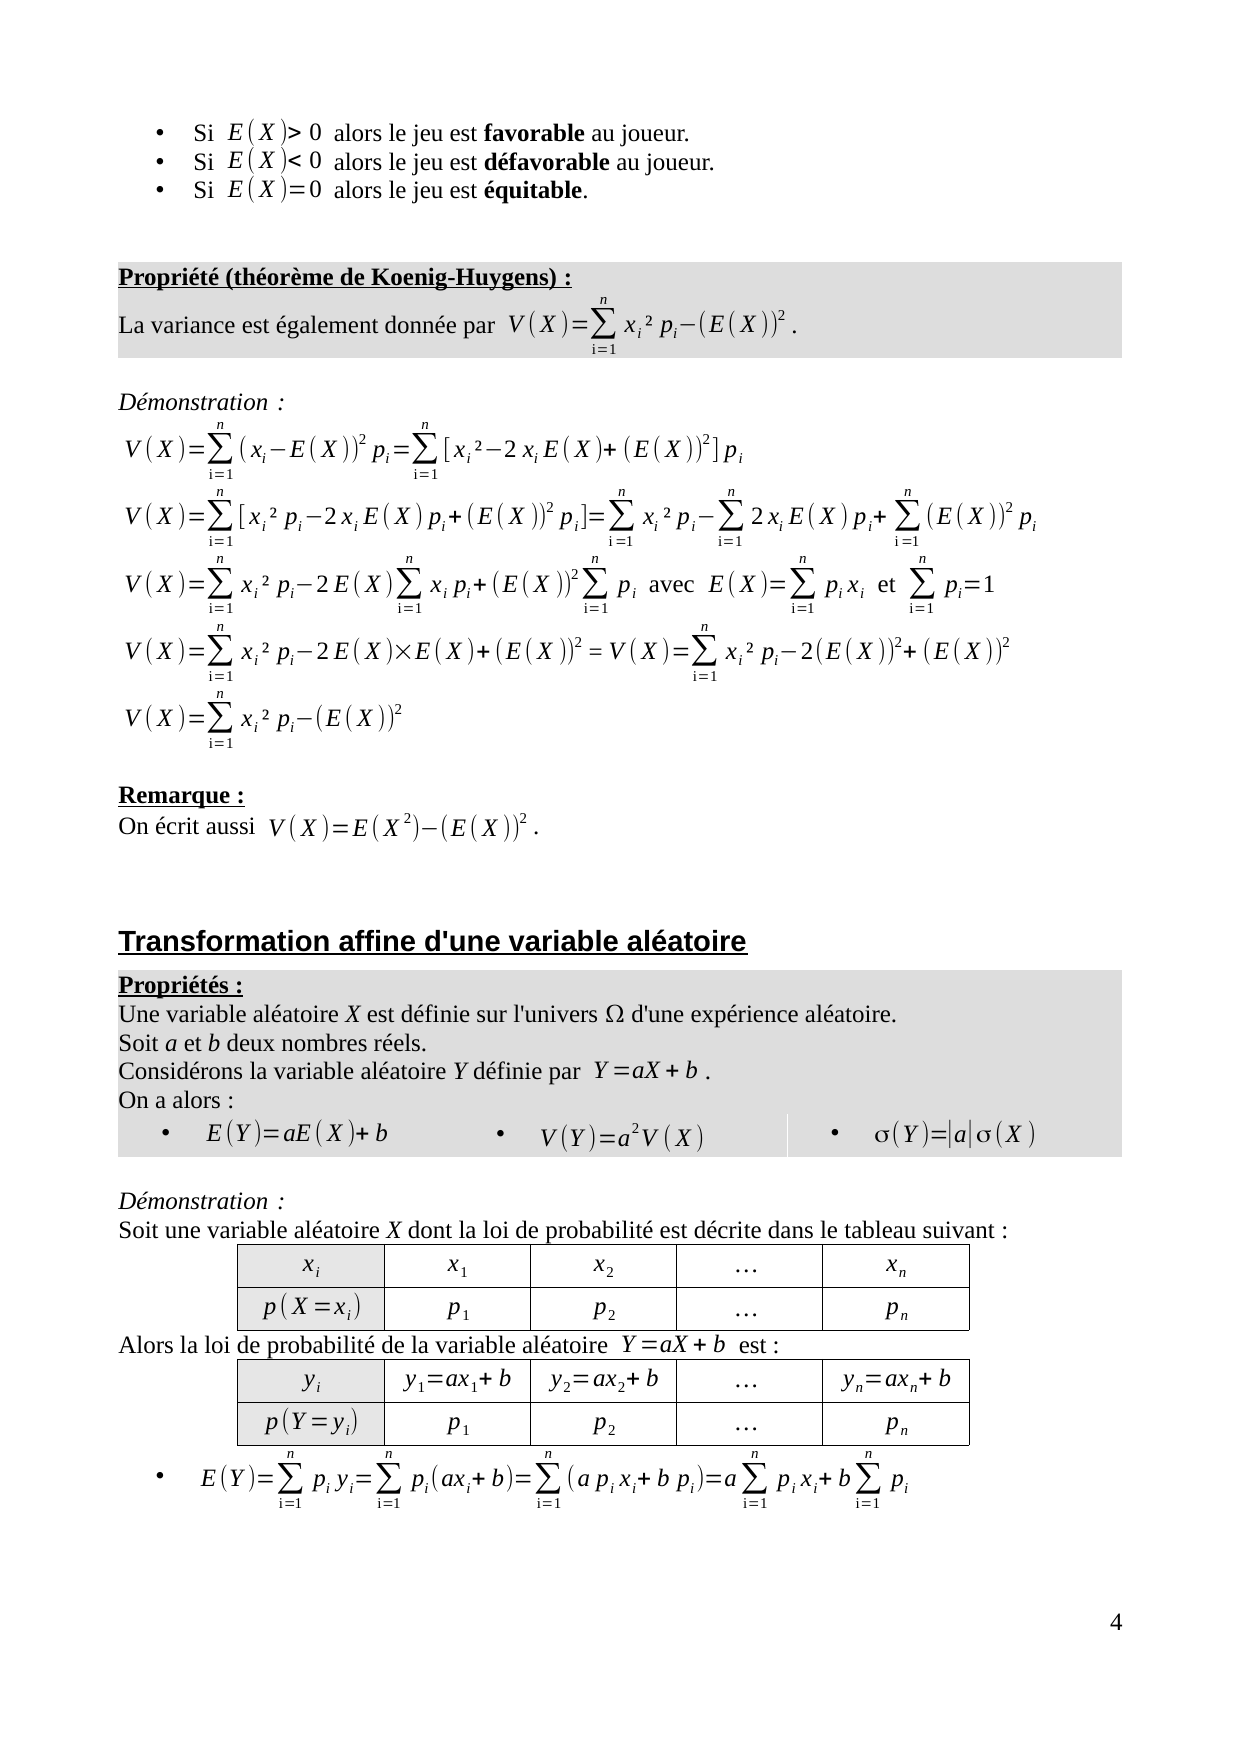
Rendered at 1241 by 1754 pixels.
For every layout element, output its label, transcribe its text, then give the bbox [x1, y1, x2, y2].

text Soit une variable aléatoire X dont la loi de probabilité est décrite dans le tableau suivant : [118, 1215, 1122, 1244]
table_header [238, 1245, 384, 1287]
table_header [453, 1114, 787, 1157]
text avec et [118, 550, 1122, 617]
text = [118, 617, 1122, 684]
subtitle Transformation affine d'une variable aléatoire [118, 924, 1122, 958]
text Démonstration : [118, 1186, 1122, 1215]
table_cell [823, 1403, 969, 1445]
table_cell [385, 1288, 530, 1330]
text Une variable aléatoire X est définie sur l'univers  d'une expérience aléatoire. [118, 999, 1122, 1028]
table_header [531, 1360, 676, 1402]
table_header [118, 1114, 453, 1157]
table_cell [531, 1288, 676, 1330]
table_cell [385, 1403, 530, 1445]
text On a alors : [118, 1085, 1122, 1114]
table_cell [238, 1288, 384, 1330]
text Considérons la variable aléatoire Y définie par . [118, 1056, 1122, 1085]
text Soit a et b deux nombres réels. [118, 1028, 1122, 1056]
table_header [788, 1114, 1122, 1157]
table_header [385, 1360, 530, 1402]
text Démonstration : [118, 387, 1122, 415]
table_header [238, 1360, 384, 1402]
table_cell [531, 1403, 676, 1445]
table_header … [677, 1360, 822, 1402]
text On écrit aussi . [118, 809, 1122, 842]
text Propriété (théorème de Koenig-Huygens) : [118, 262, 1122, 291]
text Remarque : [118, 781, 1122, 809]
text Propriétés : [118, 970, 1122, 999]
text Alors la loi de probabilité de la variable aléatoire est : [118, 1330, 1122, 1359]
table_header … [677, 1245, 822, 1287]
list Si alors le jeu est favorable au joueur. [156, 118, 1122, 147]
table_header [531, 1245, 676, 1287]
table_header [823, 1360, 969, 1402]
table_cell [238, 1403, 384, 1445]
table_cell … [677, 1403, 822, 1445]
table_cell … [677, 1288, 822, 1330]
text La variance est également donnée par . [118, 291, 1122, 358]
table_header [823, 1245, 969, 1287]
list Si alors le jeu est défavorable au joueur. [156, 147, 1122, 176]
table_header [385, 1245, 530, 1287]
table_cell [823, 1288, 969, 1330]
list Si alors le jeu est équitable. [156, 176, 1122, 204]
